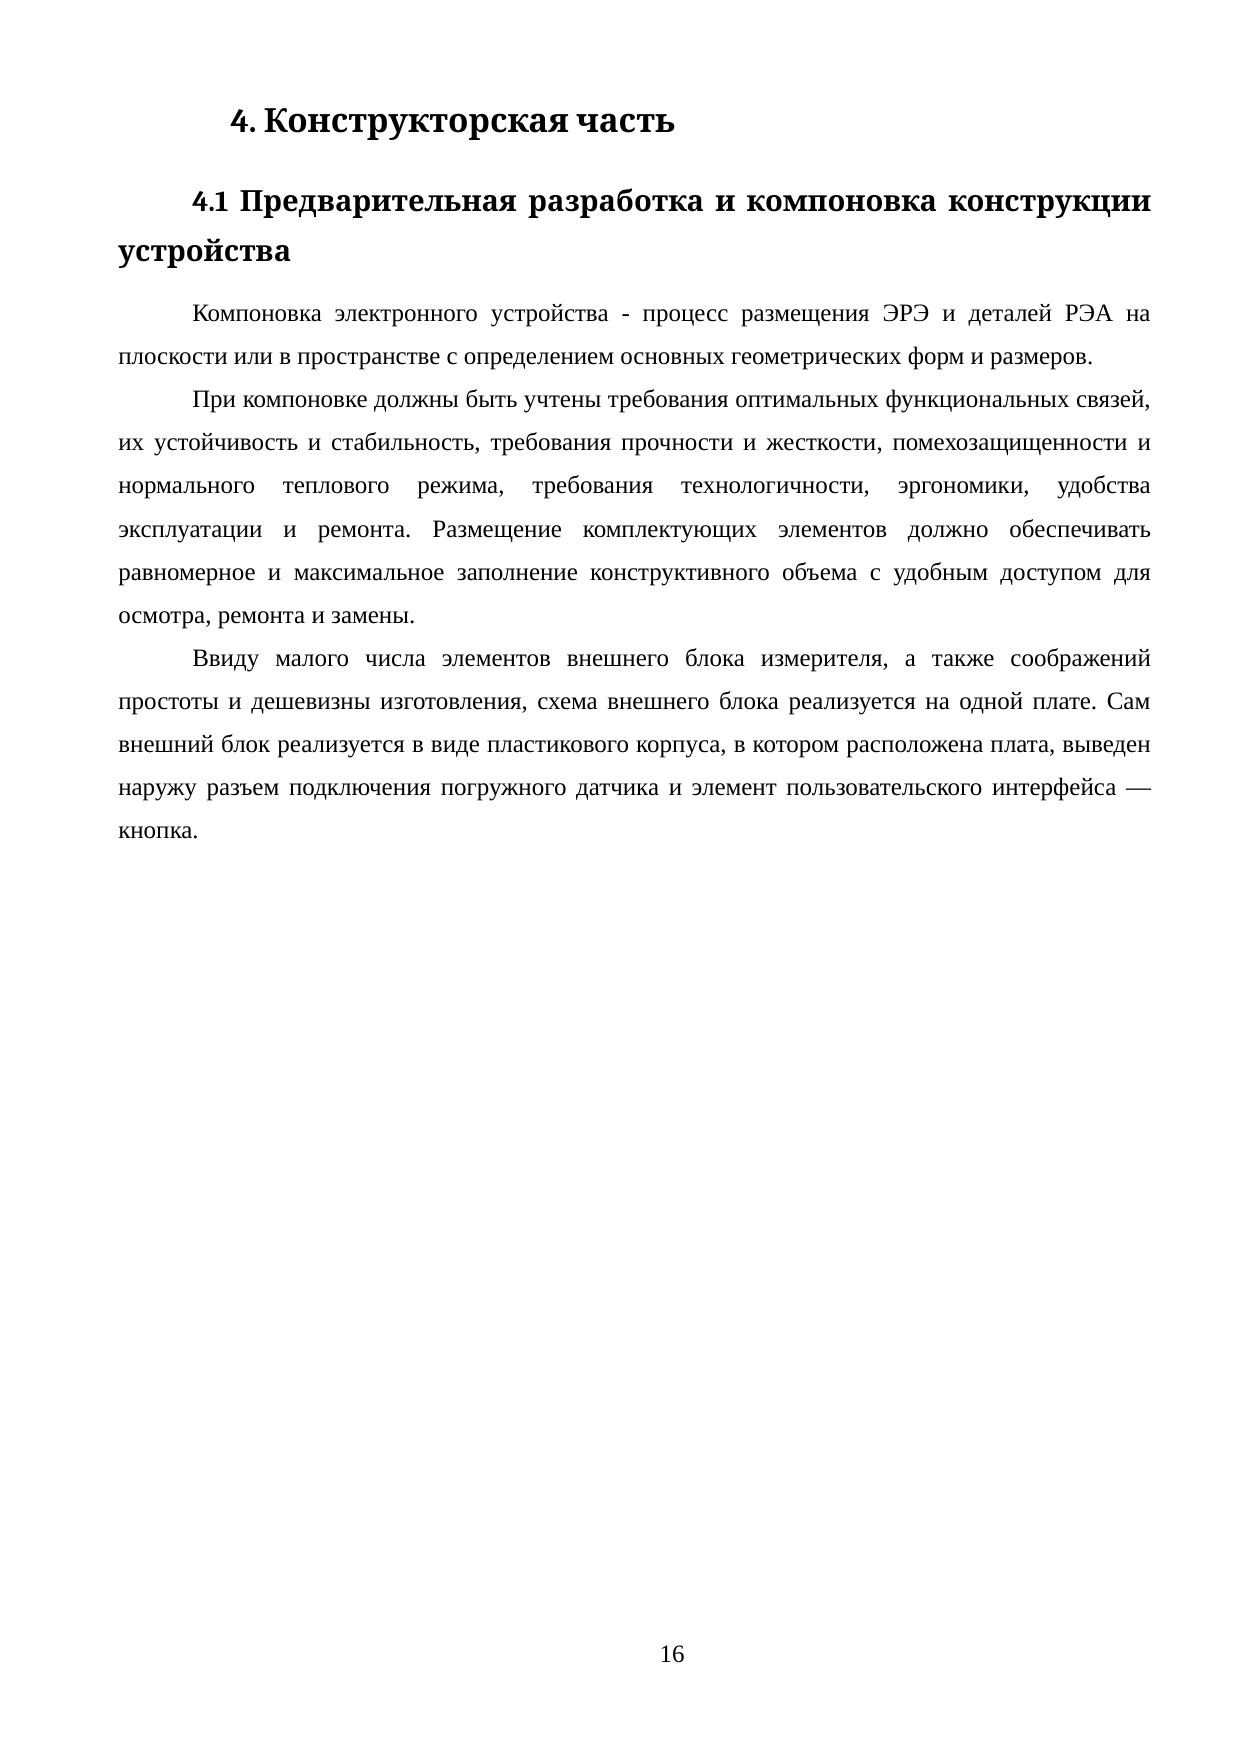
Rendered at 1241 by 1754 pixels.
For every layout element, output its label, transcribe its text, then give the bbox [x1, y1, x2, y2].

text Компоновка электронного устройства - процесс размещения ЭРЭ и деталей РЭА на плоскости или в пространстве с определением основных геометрических форм и размеров. [118, 298, 1152, 370]
text Ввиду малого числа элементов внешнего блока измерителя, а также соображений простоты и дешевизны изготовления, схема внешнего блока реализуется на одной плате. Сам внешний блок реализуется в виде пластикового корпуса, в котором расположена плата, выведен наружу разъем подключения погружного датчика и элемент пользовательского интерфейса — кнопка. [118, 643, 1152, 844]
text При компоновке должны быть учтены требования оптимальных функциональных связей, их устойчивость и стабильность, требования прочности и жесткости, помехозащищенности и нормального теплового режима, требования технологичности, эргономики, удобства эксплуатации и ремонта. Размещение комплектующих элементов должно обеспечивать равномерное и максимальное заполнение конструктивного объема с удобным доступом для осмотра, ремонта и замены. [118, 384, 1152, 629]
subtitle 4. Конструкторская часть [118, 102, 1152, 141]
subtitle 4.1 Предварительная разработка и компоновка конструкции устройства [118, 185, 1152, 269]
